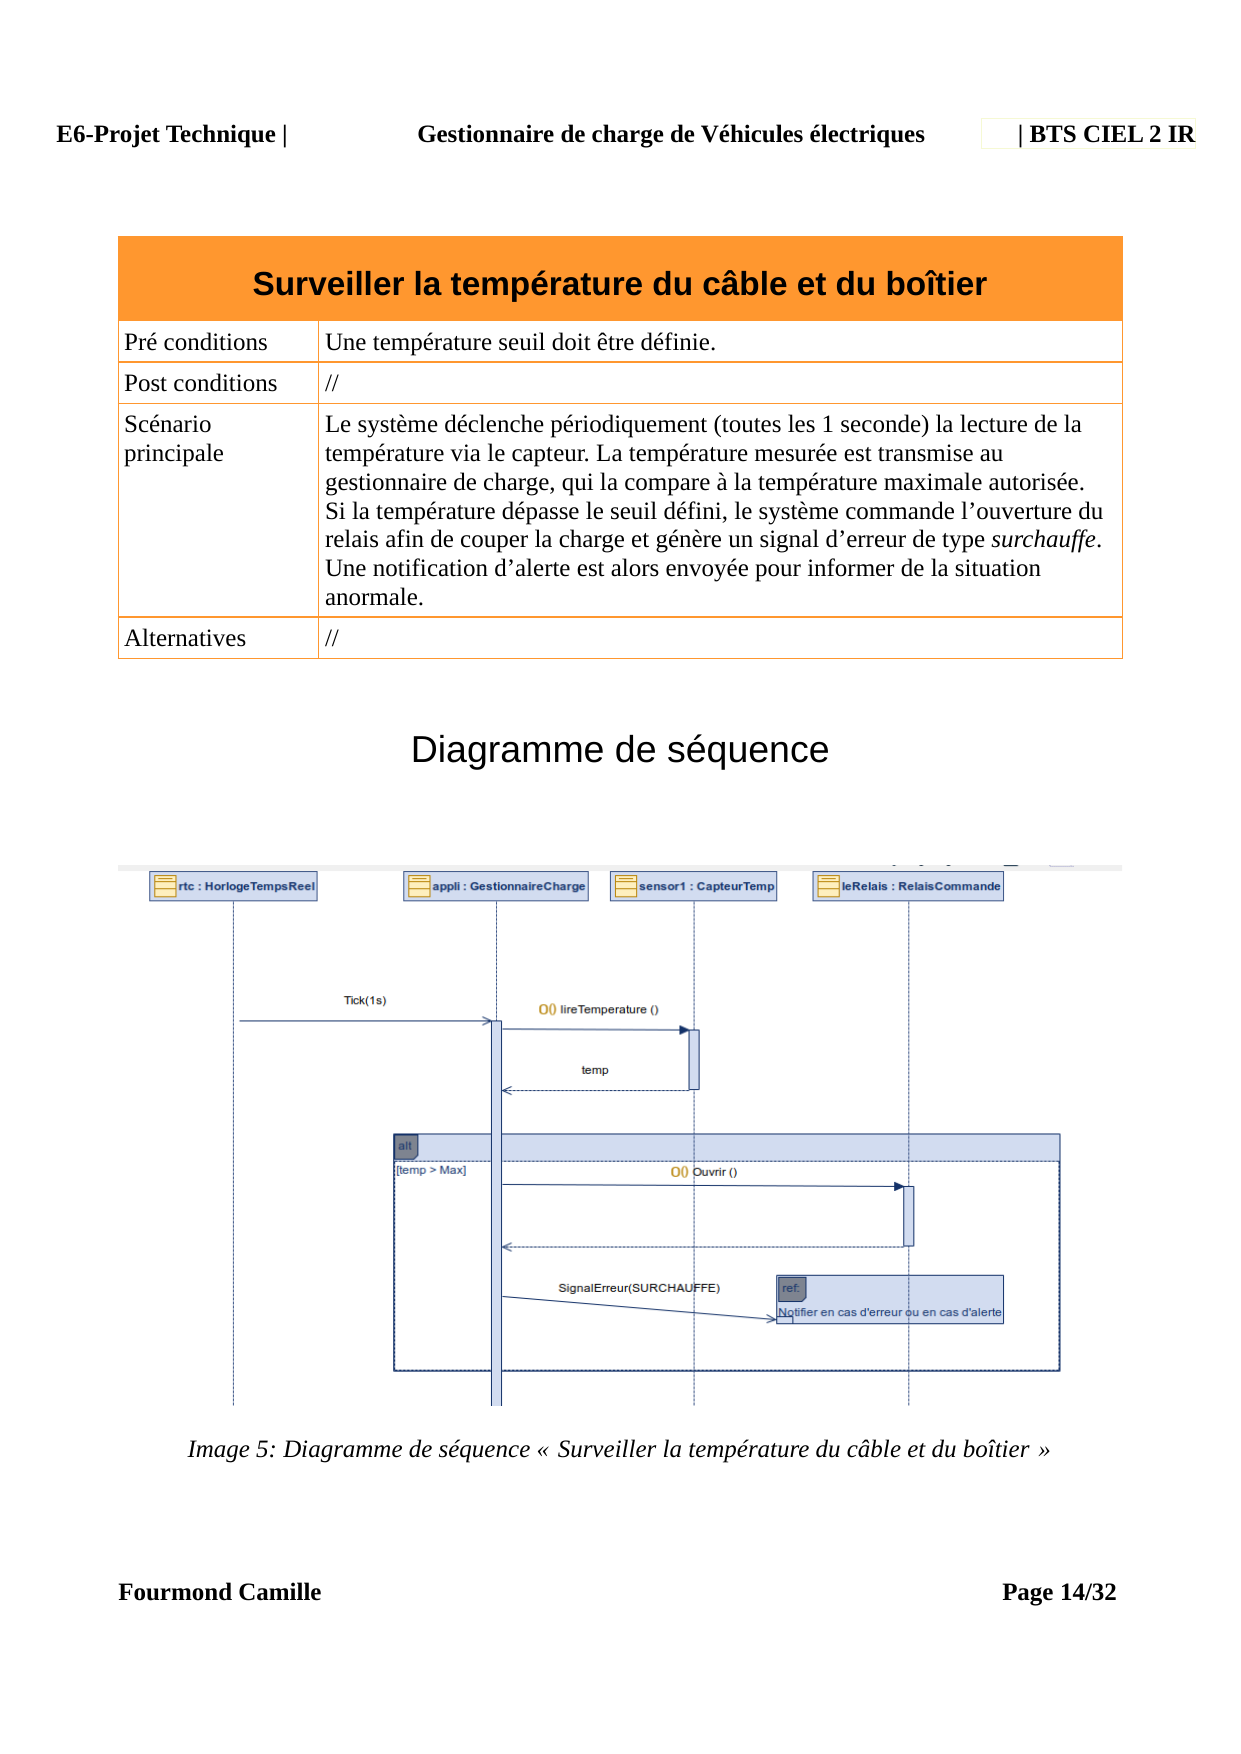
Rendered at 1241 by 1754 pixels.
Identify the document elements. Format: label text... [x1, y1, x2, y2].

table_cell // [319, 363, 1122, 403]
table_cell Une température seuil doit être définie. [319, 321, 1122, 361]
subtitle Diagramme de séquence [118, 727, 1122, 770]
table_cell Pré conditions [119, 321, 318, 361]
table_cell Le système déclenche périodiquement (toutes les 1 seconde) la lecture de la température via le capteur. La température mesurée est transmise au gestionnaire de charge, qui la compare à la température maximale autorisée. Si la température dépasse le seuil défini, le système commande l’ouverture du relais afin de couper la charge et génère un signal d’erreur de type surchauffe. Une notification d’alerte est alors envoyée pour informer de la situation anormale. [319, 404, 1122, 616]
table_cell Scénario principale [119, 404, 318, 616]
text Image 5: Diagramme de séquence « Surveiller la température du câble et du boîtier » [118, 1434, 1122, 1463]
table_cell // [319, 618, 1122, 658]
picture [118, 865, 1123, 1406]
table_cell Post conditions [119, 363, 318, 403]
table_cell Alternatives [119, 618, 318, 658]
table_header Surveiller la température du câble et du boîtier [119, 237, 1122, 320]
